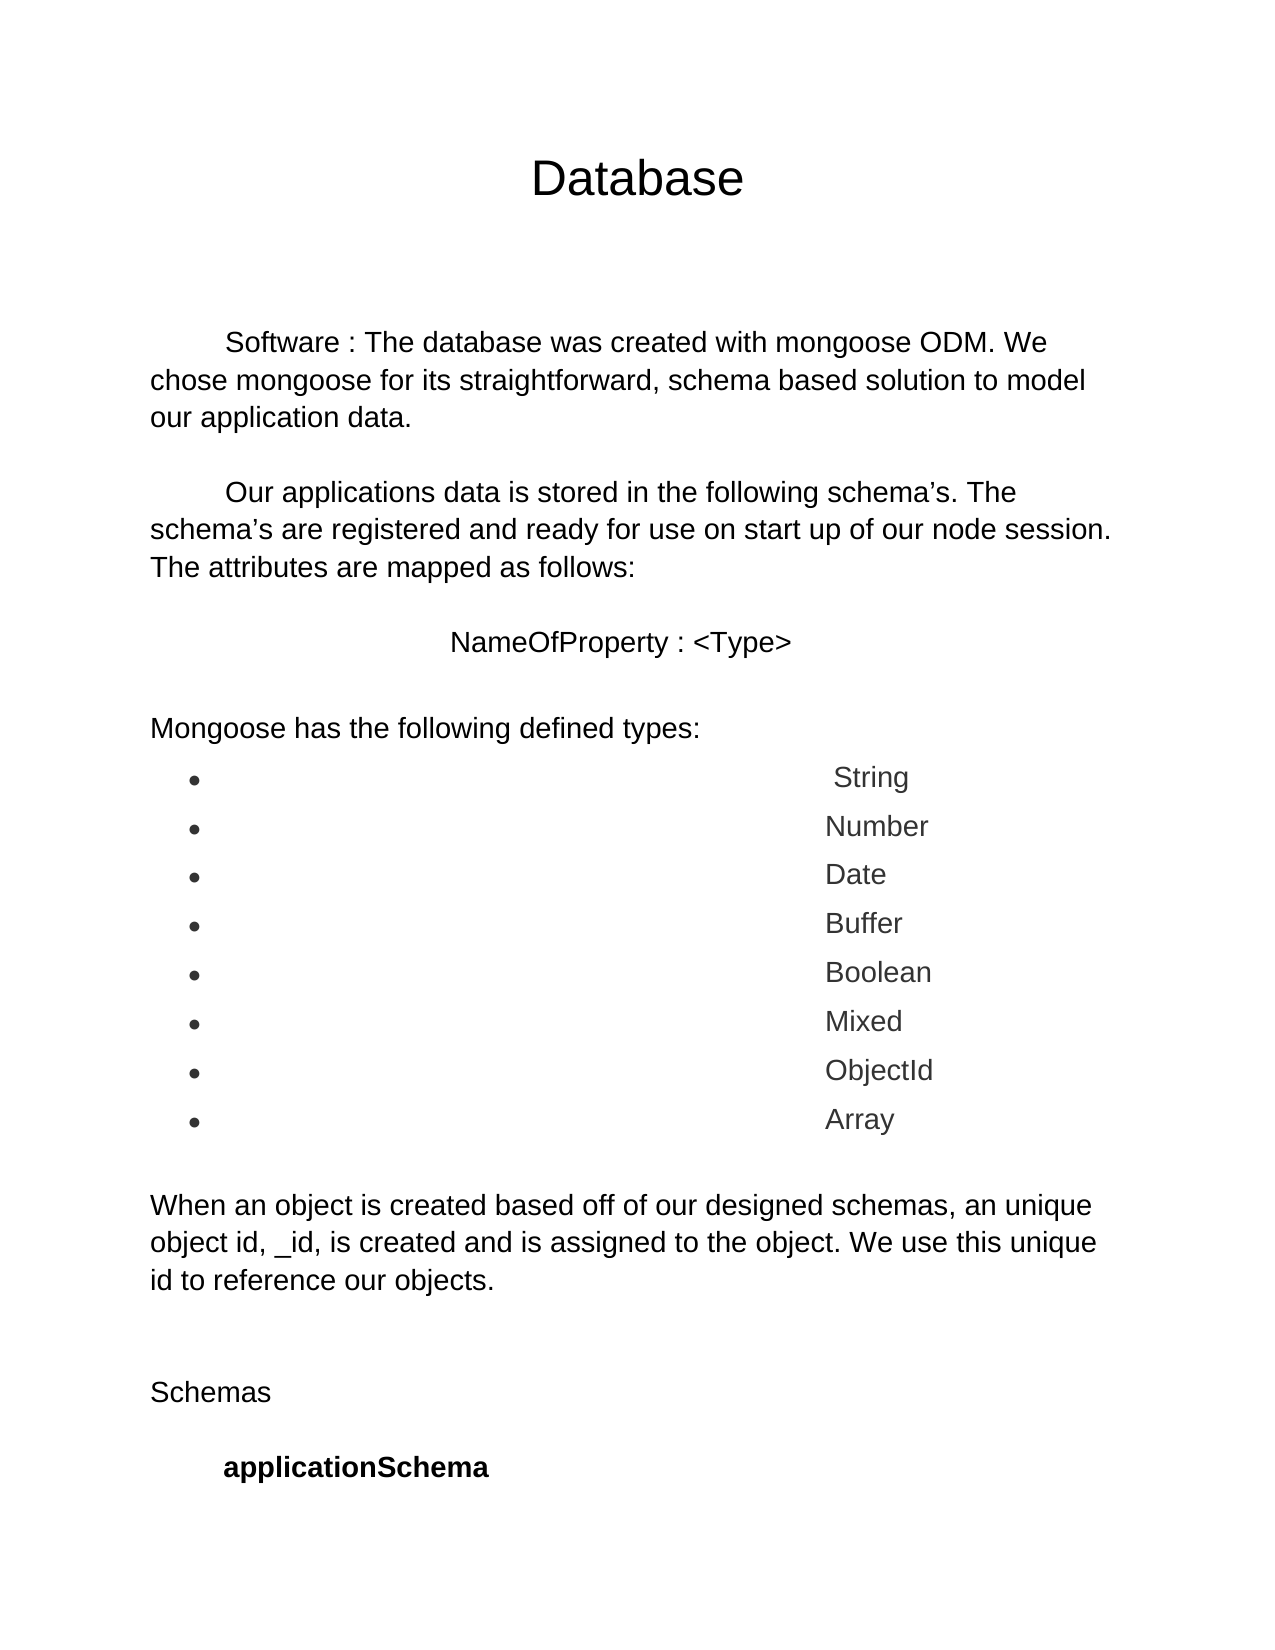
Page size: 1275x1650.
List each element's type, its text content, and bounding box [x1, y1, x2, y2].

text Database [150, 150, 1125, 206]
list Date [187, 858, 1125, 891]
list Number [187, 809, 1125, 842]
list Buffer [187, 907, 1125, 940]
list Array [187, 1103, 1125, 1135]
text Our applications data is stored in the following schema’s. The schema’s are registered and ready for use on start up of our node session. The attributes are mapped as follows: [150, 476, 1125, 583]
list Boolean [187, 956, 1125, 989]
list String [187, 761, 1125, 793]
text applicationSchema [150, 1451, 1125, 1483]
text When an object is created based off of our designed schemas, an unique object id, _id, is created and is assigned to the object. We use this unique id to reference our objects. [150, 1189, 1125, 1296]
list ObjectId [187, 1054, 1125, 1086]
text Schemas [150, 1376, 1125, 1408]
text NameOfProperty : <Type> [150, 626, 1125, 658]
list Mixed [187, 1005, 1125, 1037]
text Software : The database was created with mongoose ODM. We chose mongoose for its straightforward, schema based solution to model our application data. [150, 326, 1125, 434]
text Mongoose has the following defined types: [150, 712, 1125, 744]
